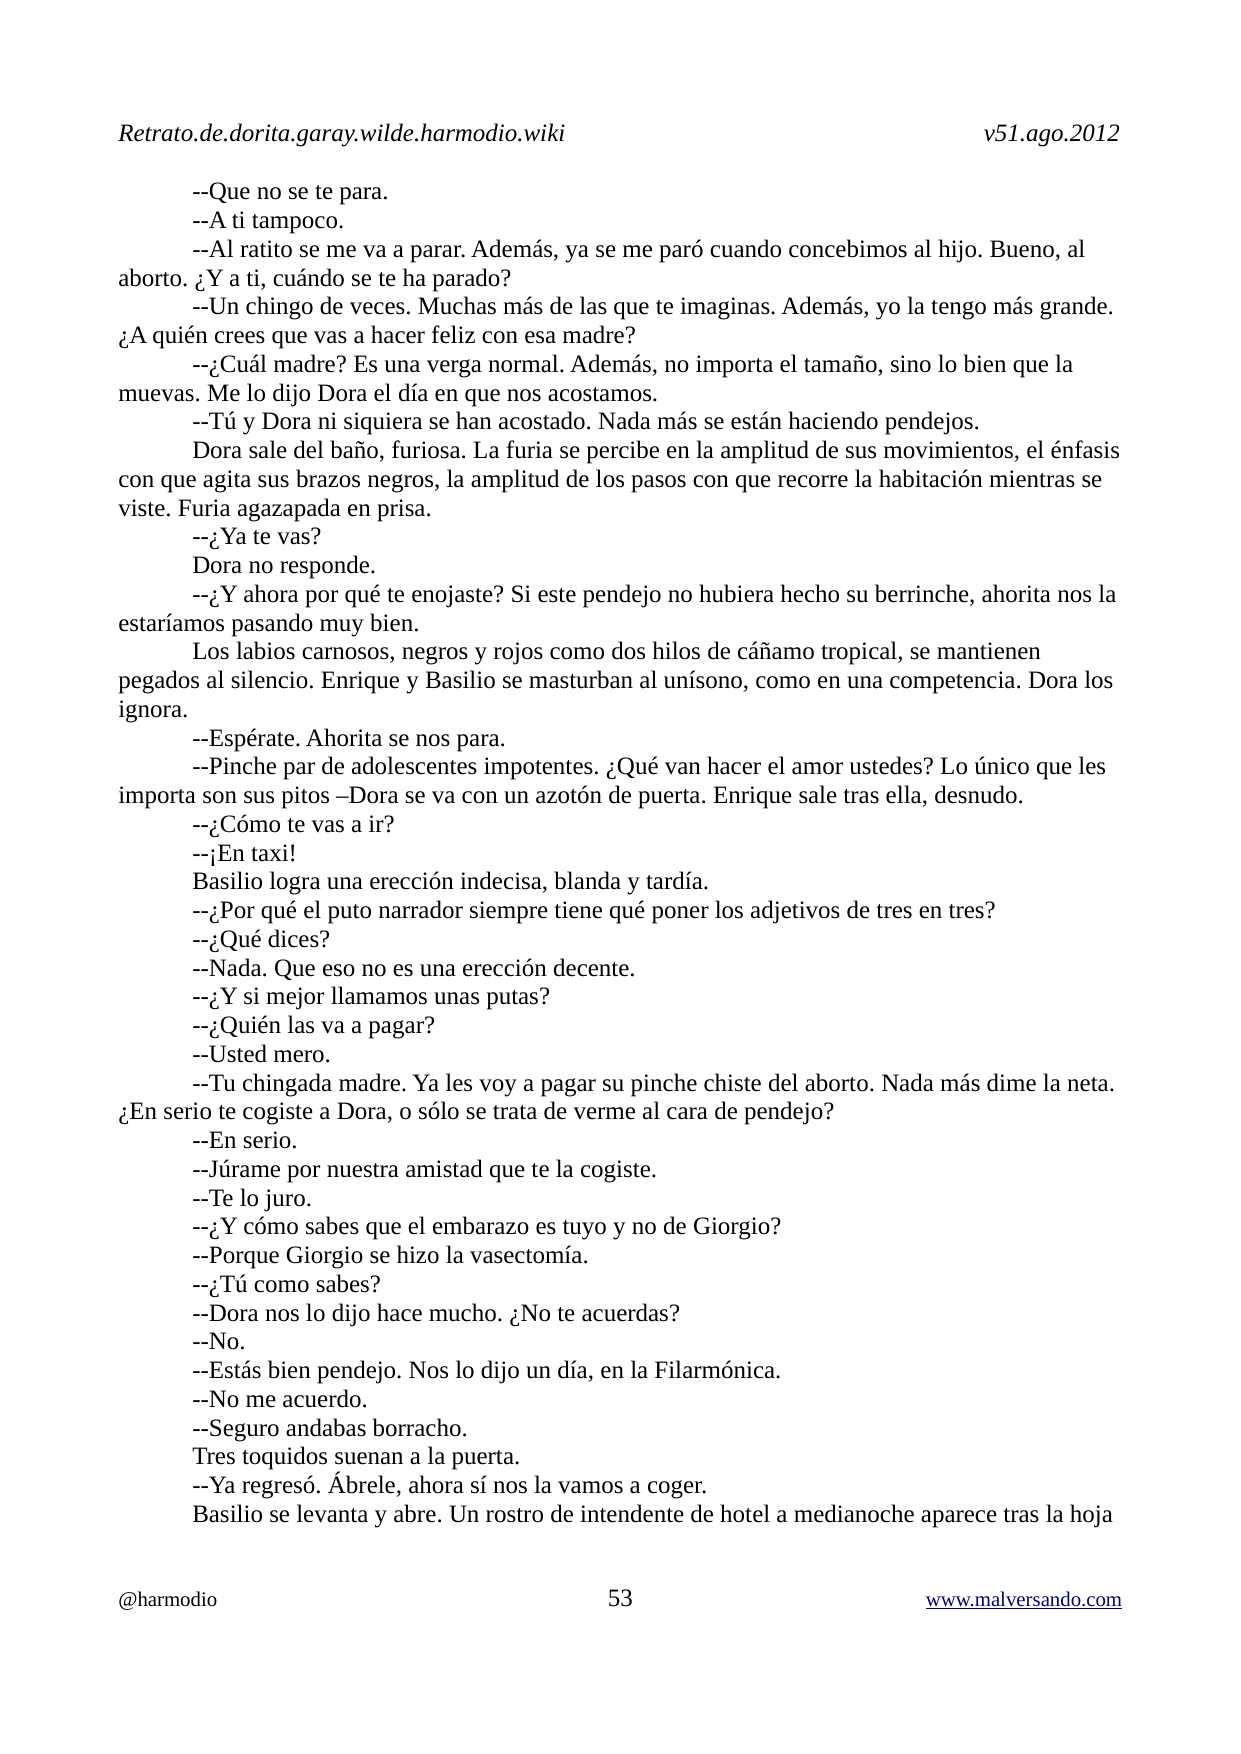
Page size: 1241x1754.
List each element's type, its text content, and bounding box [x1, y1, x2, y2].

text --No me acuerdo. [118, 1384, 1122, 1413]
text --¿Tú como sabes? [118, 1269, 1122, 1298]
text --¿Y ahora por qué te enojaste? Si este pendejo no hubiera hecho su berrinche, ahorita nos la estaríamos pasando muy bien. [118, 579, 1122, 636]
text --Porque Giorgio se hizo la vasectomía. [118, 1240, 1122, 1269]
text --Ya regresó. Ábrele, ahora sí nos la vamos a coger. [118, 1470, 1122, 1499]
text --Dora nos lo dijo hace mucho. ¿No te acuerdas? [118, 1298, 1122, 1326]
text --Un chingo de veces. Muchas más de las que te imaginas. Además, yo la tengo más grande. ¿A quién crees que vas a hacer feliz con esa madre? [118, 291, 1122, 349]
text --¿Y cómo sabes que el embarazo es tuyo y no de Giorgio? [118, 1211, 1122, 1240]
text --Usted mero. [118, 1039, 1122, 1068]
text --En serio. [118, 1125, 1122, 1154]
text --Estás bien pendejo. Nos lo dijo un día, en la Filarmónica. [118, 1355, 1122, 1384]
text Los labios carnosos, negros y rojos como dos hilos de cáñamo tropical, se mantienen pegados al silencio. Enrique y Basilio se masturban al unísono, como en una competencia. Dora los ignora. [118, 636, 1122, 723]
text Basilio se levanta y abre. Un rostro de intendente de hotel a medianoche aparece tras la hoja [118, 1499, 1122, 1528]
text --¿Qué dices? [118, 924, 1122, 953]
text --Tu chingada madre. Ya les voy a pagar su pinche chiste del aborto. Nada más dime la neta. ¿En serio te cogiste a Dora, o sólo se trata de verme al cara de pendejo? [118, 1068, 1122, 1125]
text --¿Ya te vas? [118, 521, 1122, 550]
text --¿Cuál madre? Es una verga normal. Además, no importa el tamaño, sino lo bien que la muevas. Me lo dijo Dora el día en que nos acostamos. [118, 349, 1122, 406]
text --Tú y Dora ni siquiera se han acostado. Nada más se están haciendo pendejos. [118, 406, 1122, 435]
text --A ti tampoco. [118, 205, 1122, 234]
text --Júrame por nuestra amistad que te la cogiste. [118, 1154, 1122, 1183]
text --Pinche par de adolescentes impotentes. ¿Qué van hacer el amor ustedes? Lo único que les importa son sus pitos –Dora se va con un azotón de puerta. Enrique sale tras ella, desnudo. [118, 751, 1122, 809]
text --Al ratito se me va a parar. Además, ya se me paró cuando concebimos al hijo. Bueno, al aborto. ¿Y a ti, cuándo se te ha parado? [118, 234, 1122, 291]
text Tres toquidos suenan a la puerta. [118, 1441, 1122, 1470]
text --¡En taxi! [118, 838, 1122, 866]
text --¿Por qué el puto narrador siempre tiene qué poner los adjetivos de tres en tres? [118, 895, 1122, 924]
text --¿Y si mejor llamamos unas putas? [118, 981, 1122, 1010]
text Dora sale del baño, furiosa. La furia se percibe en la amplitud de sus movimientos, el énfasis con que agita sus brazos negros, la amplitud de los pasos con que recorre la habitación mientras se viste. Furia agazapada en prisa. [118, 435, 1122, 521]
text --Seguro andabas borracho. [118, 1413, 1122, 1441]
text --Nada. Que eso no es una erección decente. [118, 953, 1122, 981]
text --¿Quién las va a pagar? [118, 1010, 1122, 1039]
text --¿Cómo te vas a ir? [118, 809, 1122, 838]
text --Espérate. Ahorita se nos para. [118, 723, 1122, 751]
text Dora no responde. [118, 550, 1122, 579]
text --Que no se te para. [118, 176, 1122, 205]
text Basilio logra una erección indecisa, blanda y tardía. [118, 866, 1122, 895]
text --Te lo juro. [118, 1183, 1122, 1211]
text --No. [118, 1326, 1122, 1355]
